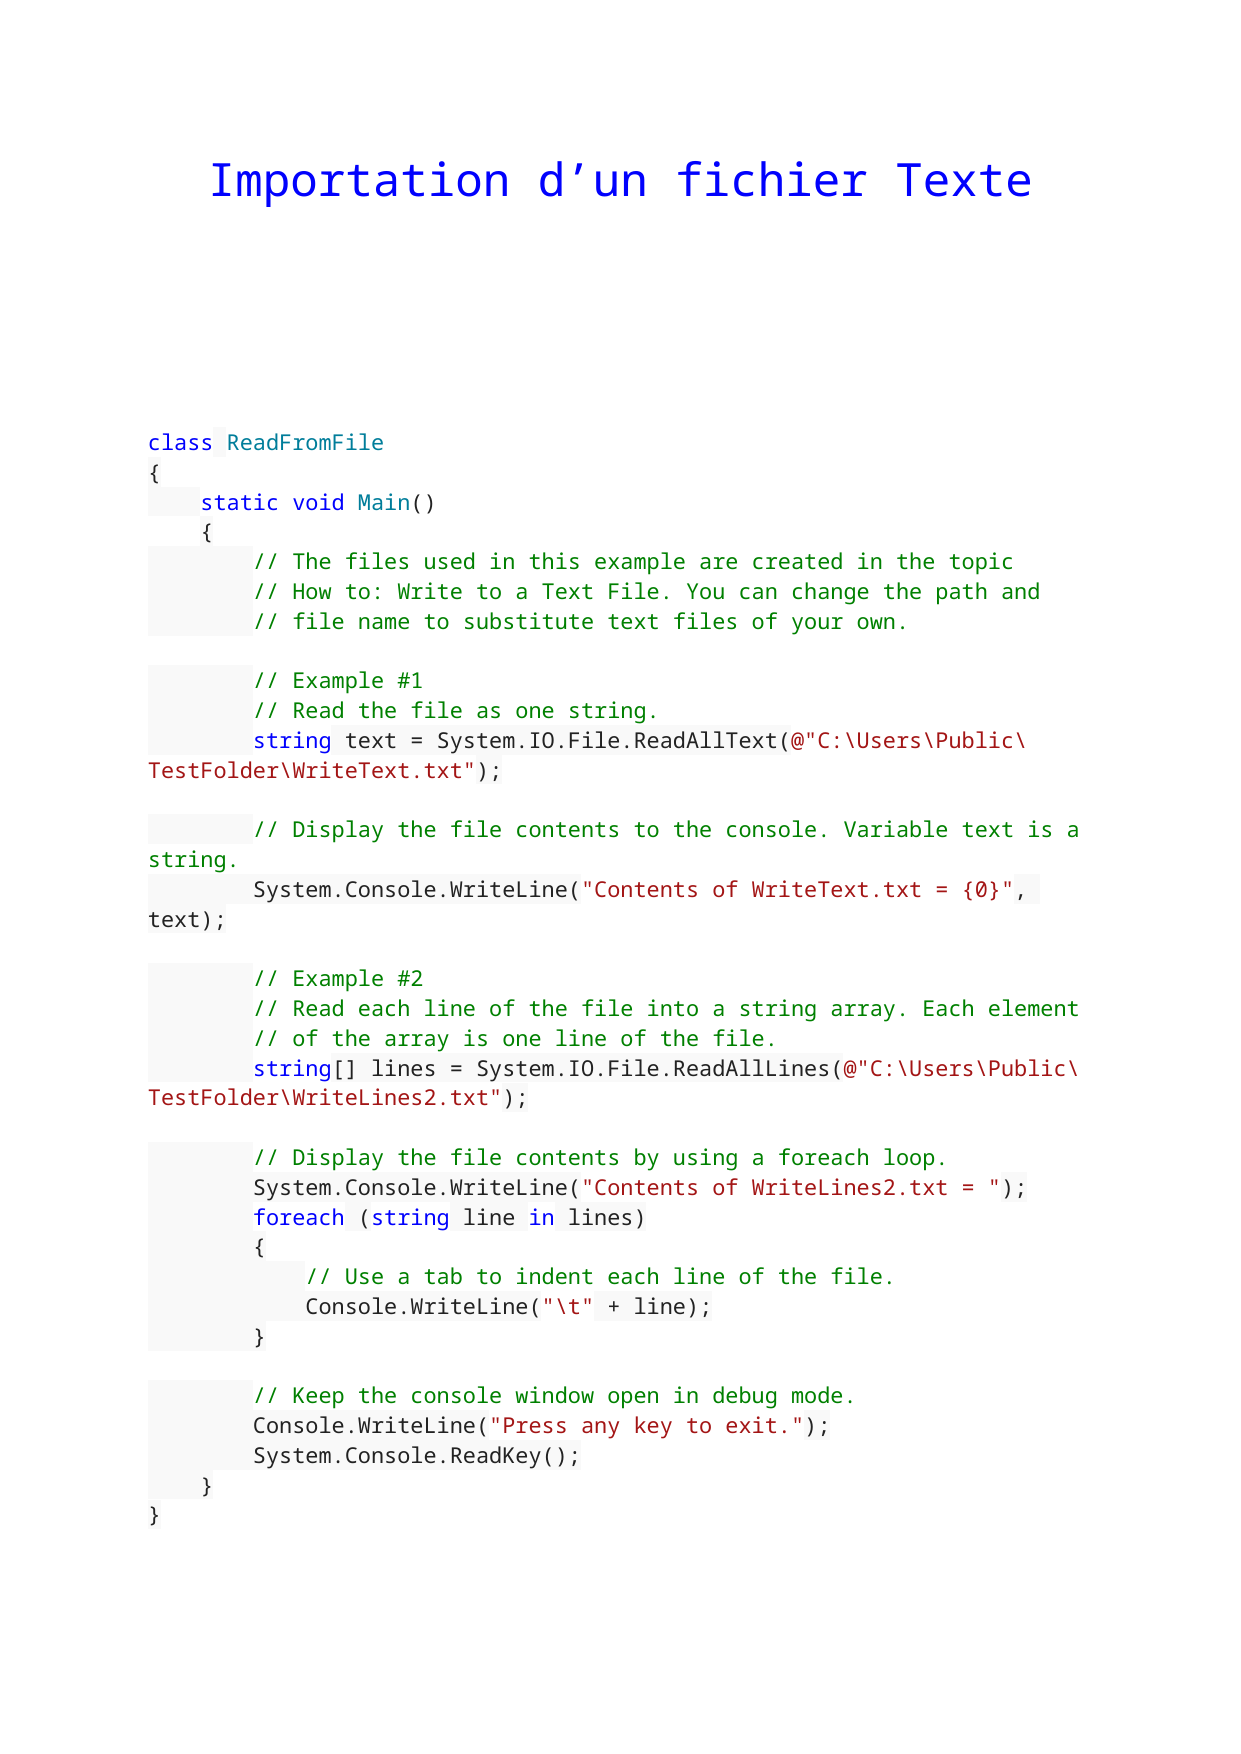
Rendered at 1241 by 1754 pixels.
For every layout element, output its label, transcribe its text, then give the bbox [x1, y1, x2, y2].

text System.Console.WriteLine("Contents of WriteLines2.txt = "); [148, 1172, 1093, 1202]
text Console.WriteLine("\t" + line); [148, 1291, 1093, 1321]
text // Example #1 [148, 665, 1093, 695]
text Importation d’un fichier Texte [148, 148, 1093, 210]
text // Use a tab to indent each line of the file. [148, 1261, 1093, 1291]
text foreach (string line in lines) [148, 1202, 1093, 1231]
text Console.WriteLine("Press any key to exit."); [148, 1410, 1093, 1440]
text // Keep the console window open in debug mode. [148, 1380, 1093, 1410]
text { [148, 1231, 1093, 1261]
text // file name to substitute text files of your own. [148, 606, 1093, 636]
text // of the array is one line of the file. [148, 1023, 1093, 1053]
text // Read the file as one string. [148, 695, 1093, 725]
text // Display the file contents to the console. Variable text is a string. [148, 814, 1093, 874]
text // Display the file contents by using a foreach loop. [148, 1142, 1093, 1172]
text // How to: Write to a Text File. You can change the path and [148, 576, 1093, 606]
text { [148, 457, 1093, 487]
text string text = System.IO.File.ReadAllText(@"C:\Users\Public\TestFolder\WriteText.txt"); [148, 725, 1093, 784]
text } [148, 1470, 1093, 1499]
text { [148, 516, 1093, 546]
text string[] lines = System.IO.File.ReadAllLines(@"C:\Users\Public\TestFolder\WriteLines2.txt"); [148, 1053, 1093, 1112]
text } [148, 1321, 1093, 1351]
text class ReadFromFile [148, 427, 1093, 457]
text System.Console.ReadKey(); [148, 1440, 1093, 1470]
text // Read each line of the file into a string array. Each element [148, 993, 1093, 1023]
text static void Main() [148, 487, 1093, 516]
text // The files used in this example are created in the topic [148, 546, 1093, 576]
text System.Console.WriteLine("Contents of WriteText.txt = {0}", text); [148, 874, 1093, 933]
text } [148, 1499, 1093, 1529]
text // Example #2 [148, 963, 1093, 993]
